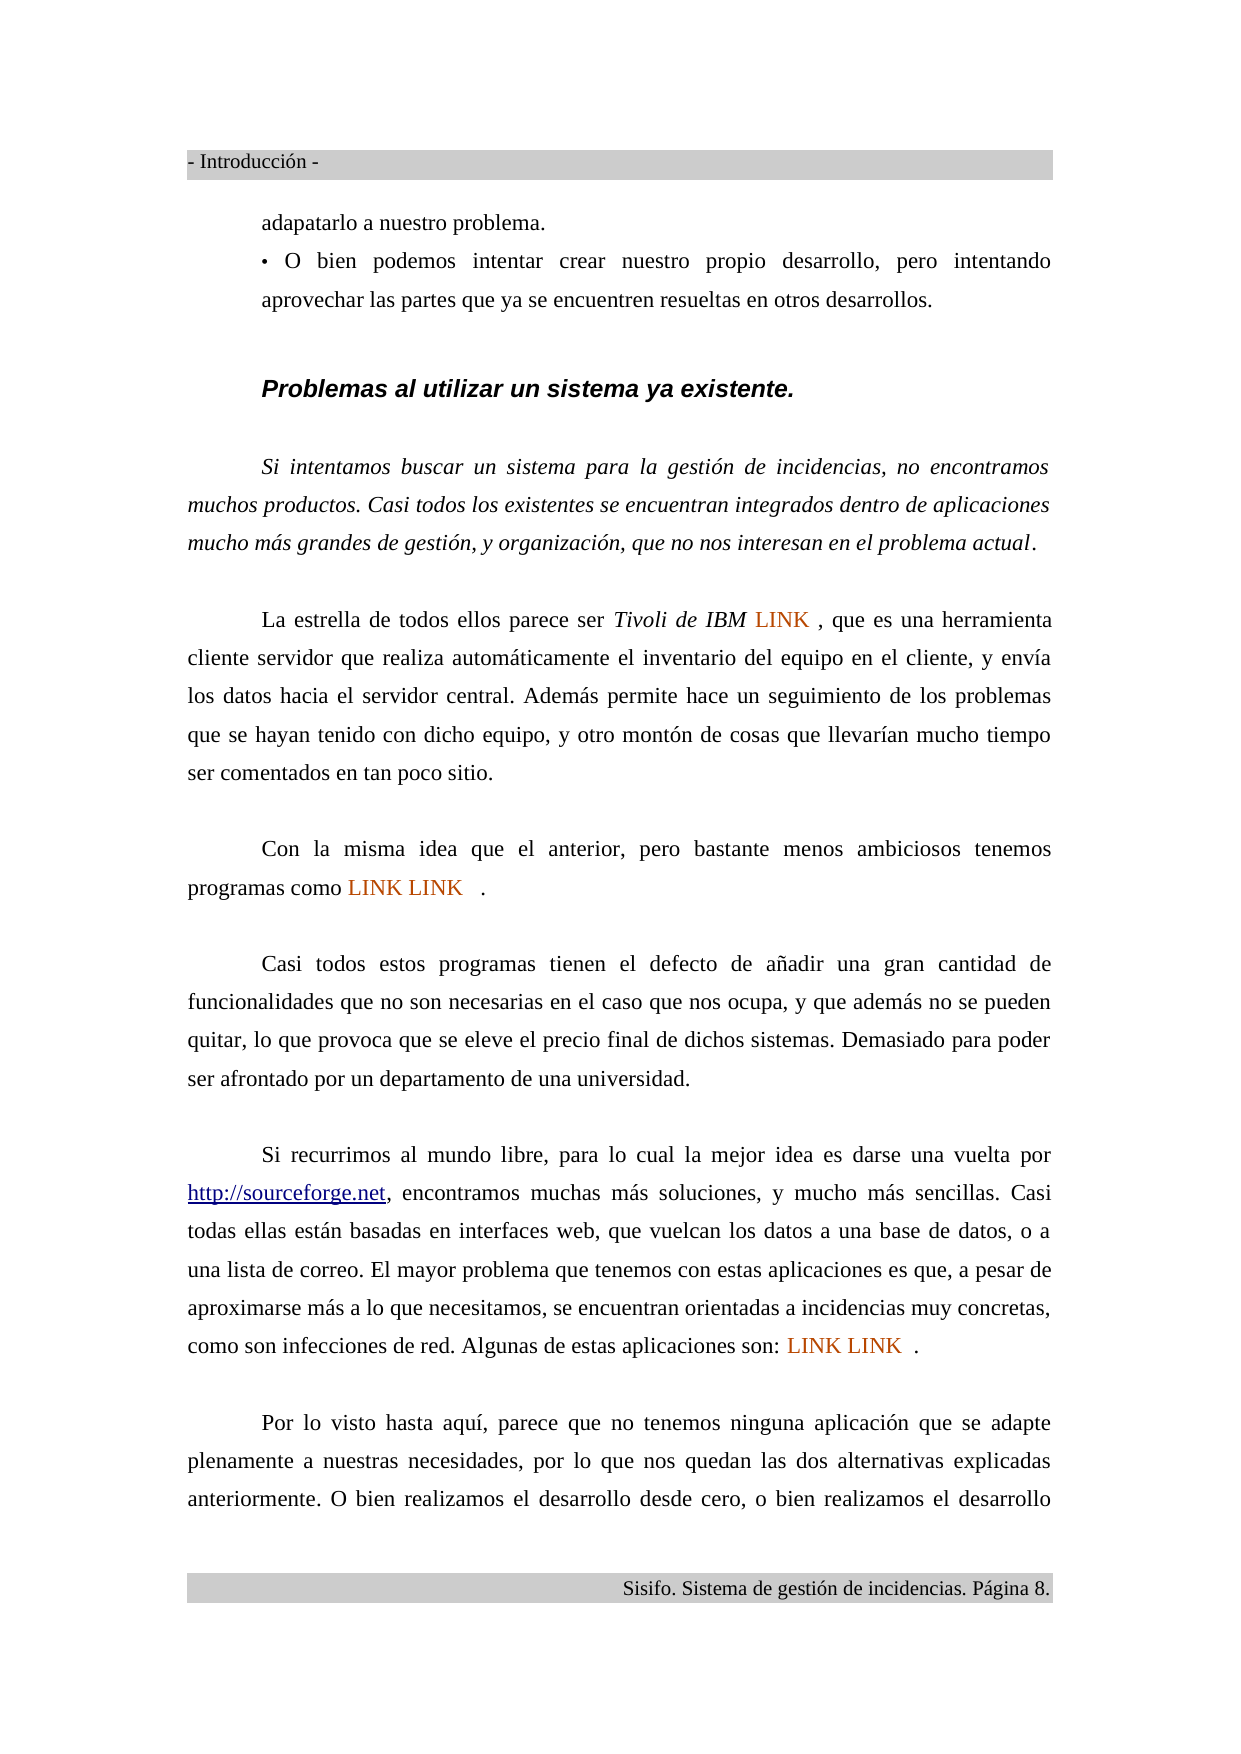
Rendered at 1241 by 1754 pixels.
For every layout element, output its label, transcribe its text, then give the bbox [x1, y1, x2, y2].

subtitle Con la misma idea que el anterior, pero bastante menos ambiciosos tenemos programas como LINK LINK . [187, 836, 1053, 900]
subtitle O bien podemos intentar crear nuestro propio desarrollo, pero intentando aprovechar las partes que ya se encuentren resueltas en otros desarrollos. [261, 248, 1053, 312]
subtitle Por lo visto hasta aquí, parece que no tenemos ninguna aplicación que se adapte plenamente a nuestras necesidades, por lo que nos quedan las dos alternativas explicadas anteriormente. O bien realizamos el desarrollo desde cero, o bien realizamos el desarrollo [187, 1409, 1053, 1512]
subtitle Problemas al utilizar un sistema ya existente. [261, 375, 1053, 403]
subtitle Si recurrimos al mundo libre, para lo cual la mejor idea es darse una vuelta por http://sourceforge.net, encontramos muchas más soluciones, y mucho más sencillas. Casi todas ellas están basadas en interfaces web, que vuelcan los datos a una base de datos, o a una lista de correo. El mayor problema que tenemos con estas aplicaciones es que, a pesar de aproximarse más a lo que necesitamos, se encuentran orientadas a incidencias muy concretas, como son infecciones de red. Algunas de estas aplicaciones son: LINK LINK . [187, 1142, 1053, 1359]
subtitle La estrella de todos ellos parece ser Tivoli de IBM LINK , que es una herramienta cliente servidor que realiza automáticamente el inventario del equipo en el cliente, y envía los datos hacia el servidor central. Además permite hace un seguimiento de los problemas que se hayan tenido con dicho equipo, y otro montón de cosas que llevarían mucho tiempo ser comentados en tan poco sitio. [187, 607, 1053, 785]
subtitle Casi todos estos programas tienen el defecto de añadir una gran cantidad de funcionalidades que no son necesarias en el caso que nos ocupa, y que además no se pueden quitar, lo que provoca que se eleve el precio final de dichos sistemas. Demasiado para poder ser afrontado por un departamento de una universidad. [187, 951, 1053, 1091]
subtitle Si intentamos buscar un sistema para la gestión de incidencias, no encontramos muchos productos. Casi todos los existentes se encuentran integrados dentro de aplicaciones mucho más grandes de gestión, y organización, que no nos interesan en el problema actual. [187, 454, 1053, 556]
subtitle adapatarlo a nuestro problema. [261, 210, 1053, 236]
